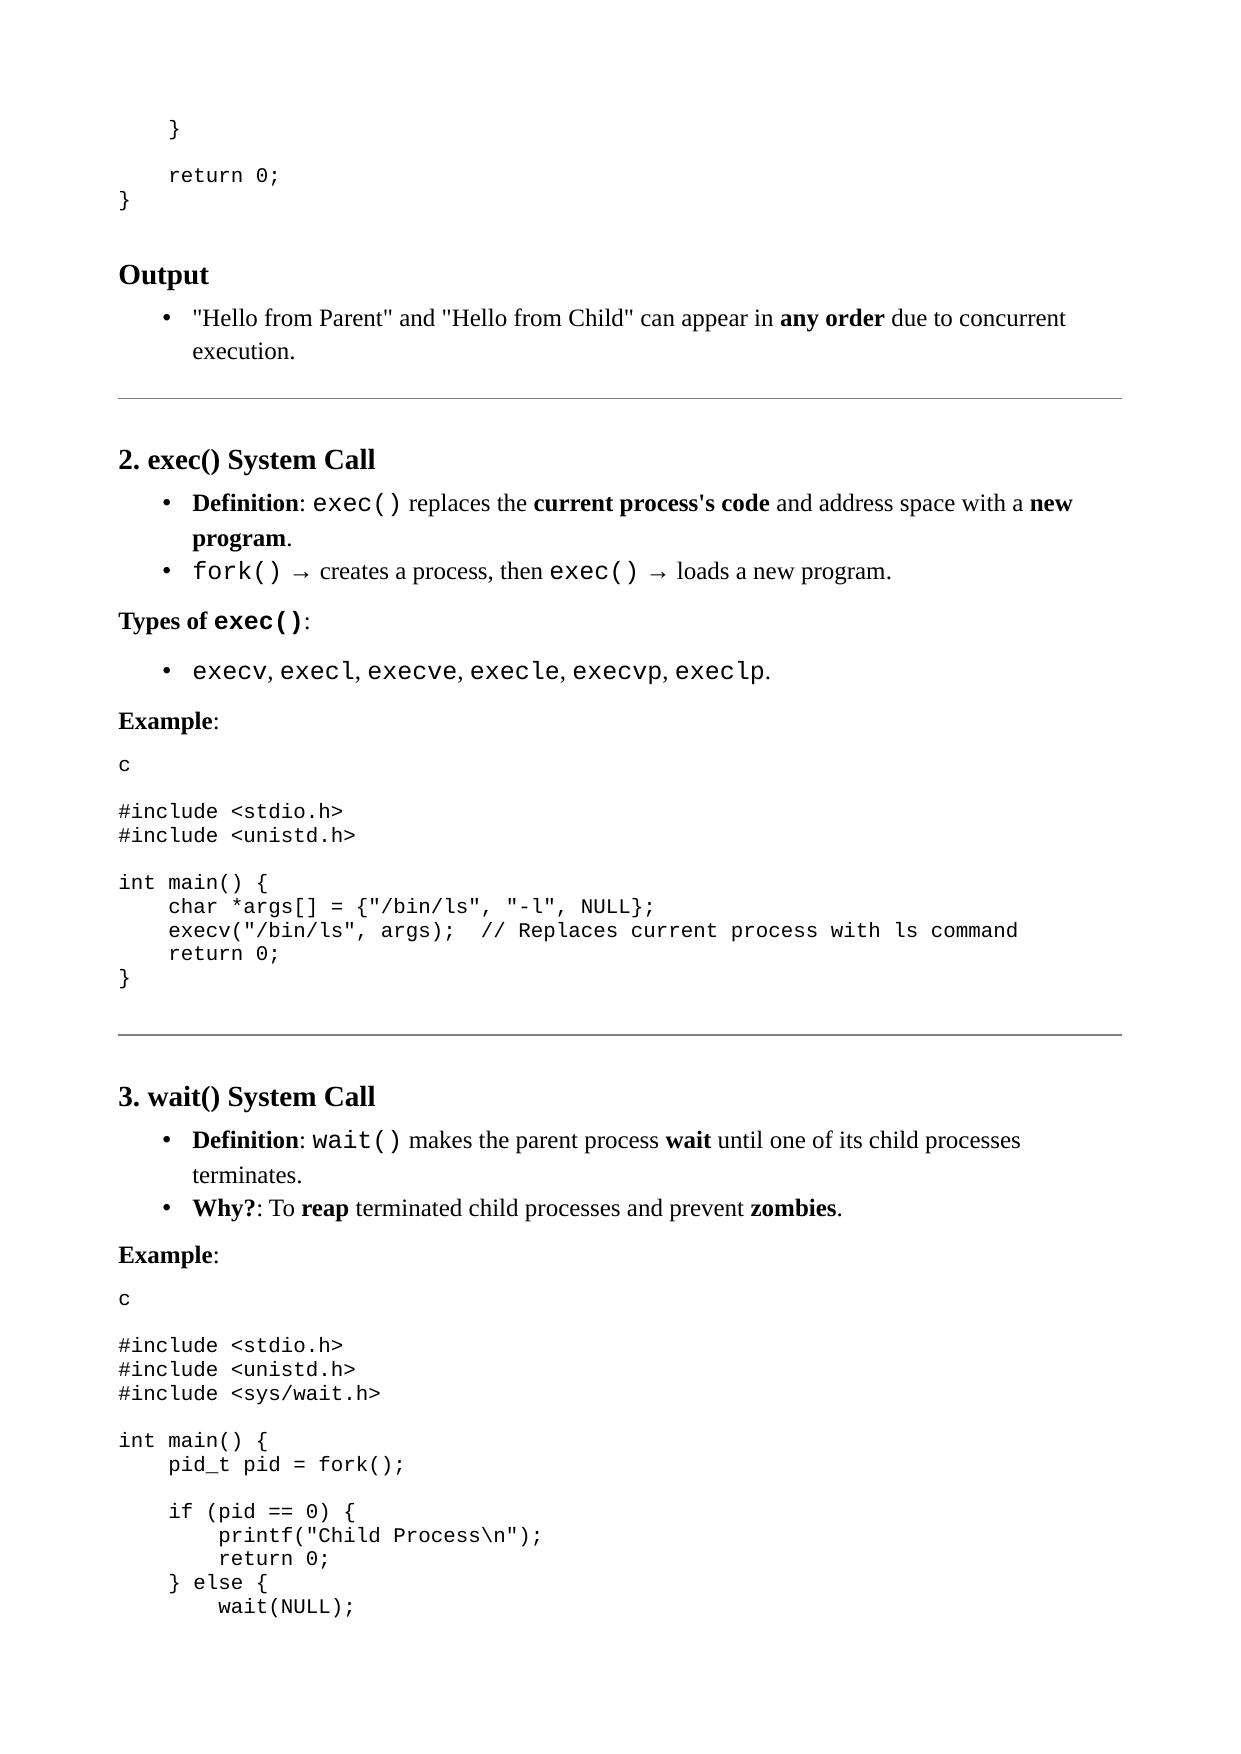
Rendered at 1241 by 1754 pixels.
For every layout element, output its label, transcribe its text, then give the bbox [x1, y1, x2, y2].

subtitle Output [118, 257, 1122, 290]
list fork() → creates a process, then exec() → loads a new program. [162, 556, 1122, 587]
text printf("Child Process\n"); [118, 1525, 1122, 1548]
text execv("/bin/ls", args); // Replaces current process with ls command [118, 919, 1122, 943]
text #include <stdio.h> [118, 801, 1122, 825]
list Definition: exec() replaces the current process's code and address space with a new program. [162, 488, 1122, 552]
text } else { [118, 1572, 1122, 1596]
list "Hello from Parent" and "Hello from Child" can appear in any order due to concurrent execution. [162, 303, 1122, 364]
text int main() { [118, 1430, 1122, 1454]
text int main() { [118, 872, 1122, 896]
text Example: [118, 706, 1122, 735]
list Definition: wait() makes the parent process wait until one of its child processes terminates. [162, 1125, 1122, 1189]
text c [118, 754, 1122, 778]
subtitle 2. exec() System Call [118, 442, 1122, 476]
text } [118, 967, 1122, 991]
text #include <sys/wait.h> [118, 1383, 1122, 1406]
text #include <stdio.h> [118, 1336, 1122, 1359]
text wait(NULL); [118, 1596, 1122, 1619]
text Types of exec(): [118, 606, 1122, 637]
text } [118, 118, 1122, 142]
list Why?: To reap terminated child processes and prevent zombies. [162, 1193, 1122, 1222]
text if (pid == 0) { [118, 1501, 1122, 1525]
text pid_t pid = fork(); [118, 1454, 1122, 1477]
text #include <unistd.h> [118, 1359, 1122, 1383]
text return 0; [118, 943, 1122, 967]
text } [118, 189, 1122, 213]
text #include <unistd.h> [118, 825, 1122, 849]
text char *args[] = {"/bin/ls", "-l", NULL}; [118, 896, 1122, 919]
list execv, execl, execve, execle, execvp, execlp. [162, 656, 1122, 687]
text c [118, 1288, 1122, 1312]
subtitle 3. wait() System Call [118, 1079, 1122, 1112]
text return 0; [118, 1548, 1122, 1572]
text return 0; [118, 165, 1122, 189]
text Example: [118, 1241, 1122, 1269]
